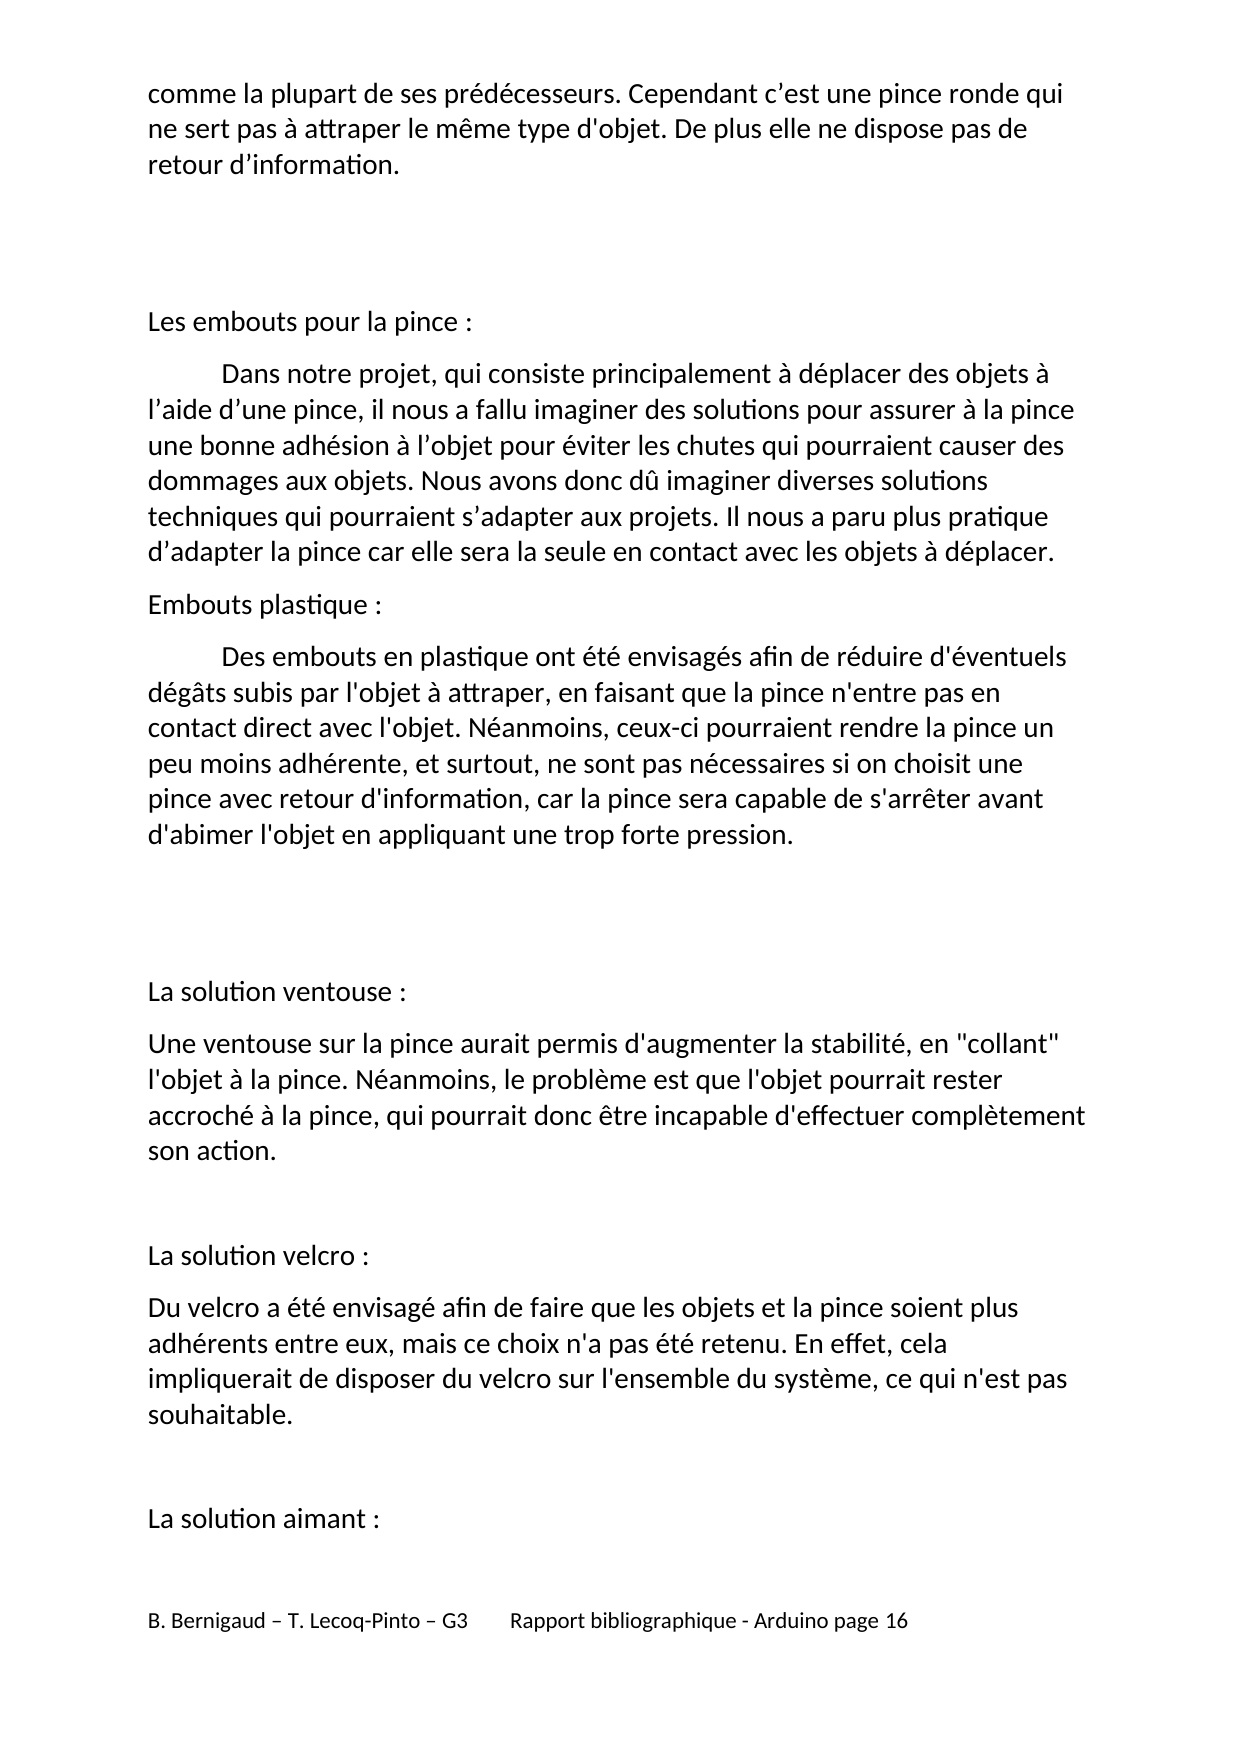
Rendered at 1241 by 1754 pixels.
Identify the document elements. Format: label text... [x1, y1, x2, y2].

text Une ventouse sur la pince aurait permis d'augmenter la stabilité, en "collant" l'objet à la pince. Néanmoins, le problème est que l'objet pourrait rester accroché à la pince, qui pourrait donc être incapable d'effectuer complètement son action. [148, 1025, 1093, 1168]
text comme la plupart de ses prédécesseurs. Cependant c’est une pince ronde qui ne sert pas à attraper le même type d'objet. De plus elle ne dispose pas de retour d’information. [148, 75, 1093, 182]
text La solution aimant : [148, 1501, 1093, 1536]
text Dans notre projet, qui consiste principalement à déplacer des objets à l’aide d’une pince, il nous a fallu imaginer des solutions pour assurer à la pince une bonne adhésion à l’objet pour éviter les chutes qui pourraient causer des dommages aux objets. Nous avons donc dû imaginer diverses solutions techniques qui pourraient s’adapter aux projets. Il nous a paru plus pratique d’adapter la pince car elle sera la seule en contact avec les objets à déplacer. [148, 355, 1093, 569]
text La solution ventouse : [148, 973, 1093, 1009]
text Les embouts pour la pince : [148, 303, 1093, 339]
text La solution velcro : [148, 1237, 1093, 1272]
text Embouts plastique : [148, 586, 1093, 621]
text Des embouts en plastique ont été envisagés afin de réduire d'éventuels dégâts subis par l'objet à attraper, en faisant que la pince n'entre pas en contact direct avec l'objet. Néanmoins, ceux-ci pourraient rendre la pince un peu moins adhérente, et surtout, ne sont pas nécessaires si on choisit une pince avec retour d'information, car la pince sera capable de s'arrêter avant d'abimer l'objet en appliquant une trop forte pression. [148, 638, 1093, 852]
text Du velcro a été envisagé afin de faire que les objets et la pince soient plus adhérents entre eux, mais ce choix n'a pas été retenu. En effet, cela impliquerait de disposer du velcro sur l'ensemble du système, ce qui n'est pas souhaitable. [148, 1289, 1093, 1432]
